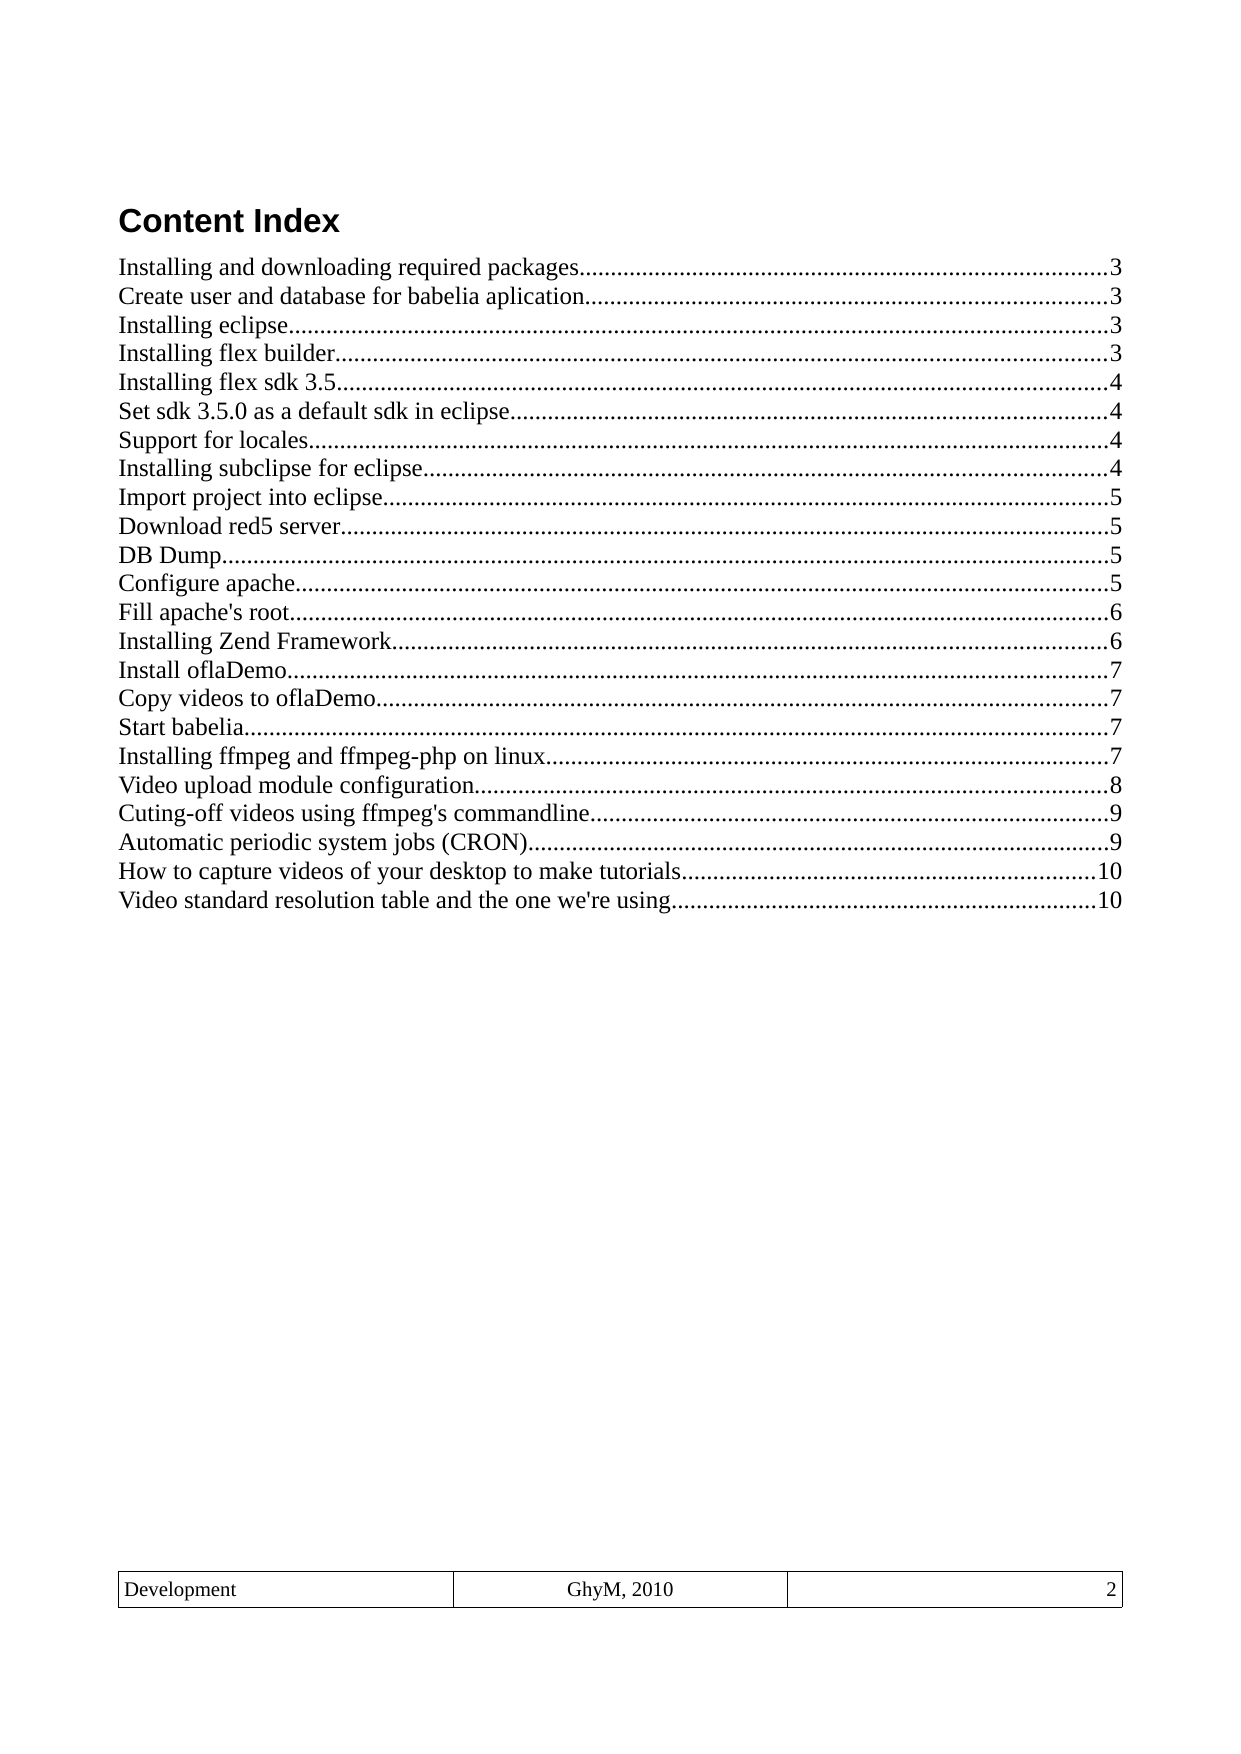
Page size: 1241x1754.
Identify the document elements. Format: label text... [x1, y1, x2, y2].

text Copy videos to oflaDemo 7 [118, 683, 1122, 712]
text Download red5 server 5 [118, 511, 1122, 540]
text Installing subclipse for eclipse 4 [118, 453, 1122, 482]
text Fill apache's root 6 [118, 597, 1122, 626]
text Set sdk 3.5.0 as a default sdk in eclipse 4 [118, 396, 1122, 425]
text Video standard resolution table and the one we're using 10 [118, 885, 1122, 913]
text Support for locales 4 [118, 425, 1122, 453]
text Configure apache 5 [118, 568, 1122, 597]
text Installing ffmpeg and ffmpeg-php on linux 7 [118, 741, 1122, 770]
text Installing flex sdk 3.5 4 [118, 367, 1122, 396]
text Import project into eclipse 5 [118, 482, 1122, 511]
subtitle Content Index [118, 201, 1122, 240]
text Video upload module configuration 8 [118, 770, 1122, 798]
text Start babelia 7 [118, 712, 1122, 741]
text Installing and downloading required packages 3 [118, 252, 1122, 281]
text Install oflaDemo 7 [118, 655, 1122, 683]
text Automatic periodic system jobs (CRON) 9 [118, 827, 1122, 856]
text Installing Zend Framework 6 [118, 626, 1122, 655]
text Installing flex builder 3 [118, 338, 1122, 367]
text Installing eclipse 3 [118, 310, 1122, 338]
text Create user and database for babelia aplication 3 [118, 281, 1122, 310]
text DB Dump 5 [118, 540, 1122, 568]
text Cuting-off videos using ffmpeg's commandline 9 [118, 798, 1122, 827]
text How to capture videos of your desktop to make tutorials 10 [118, 856, 1122, 885]
